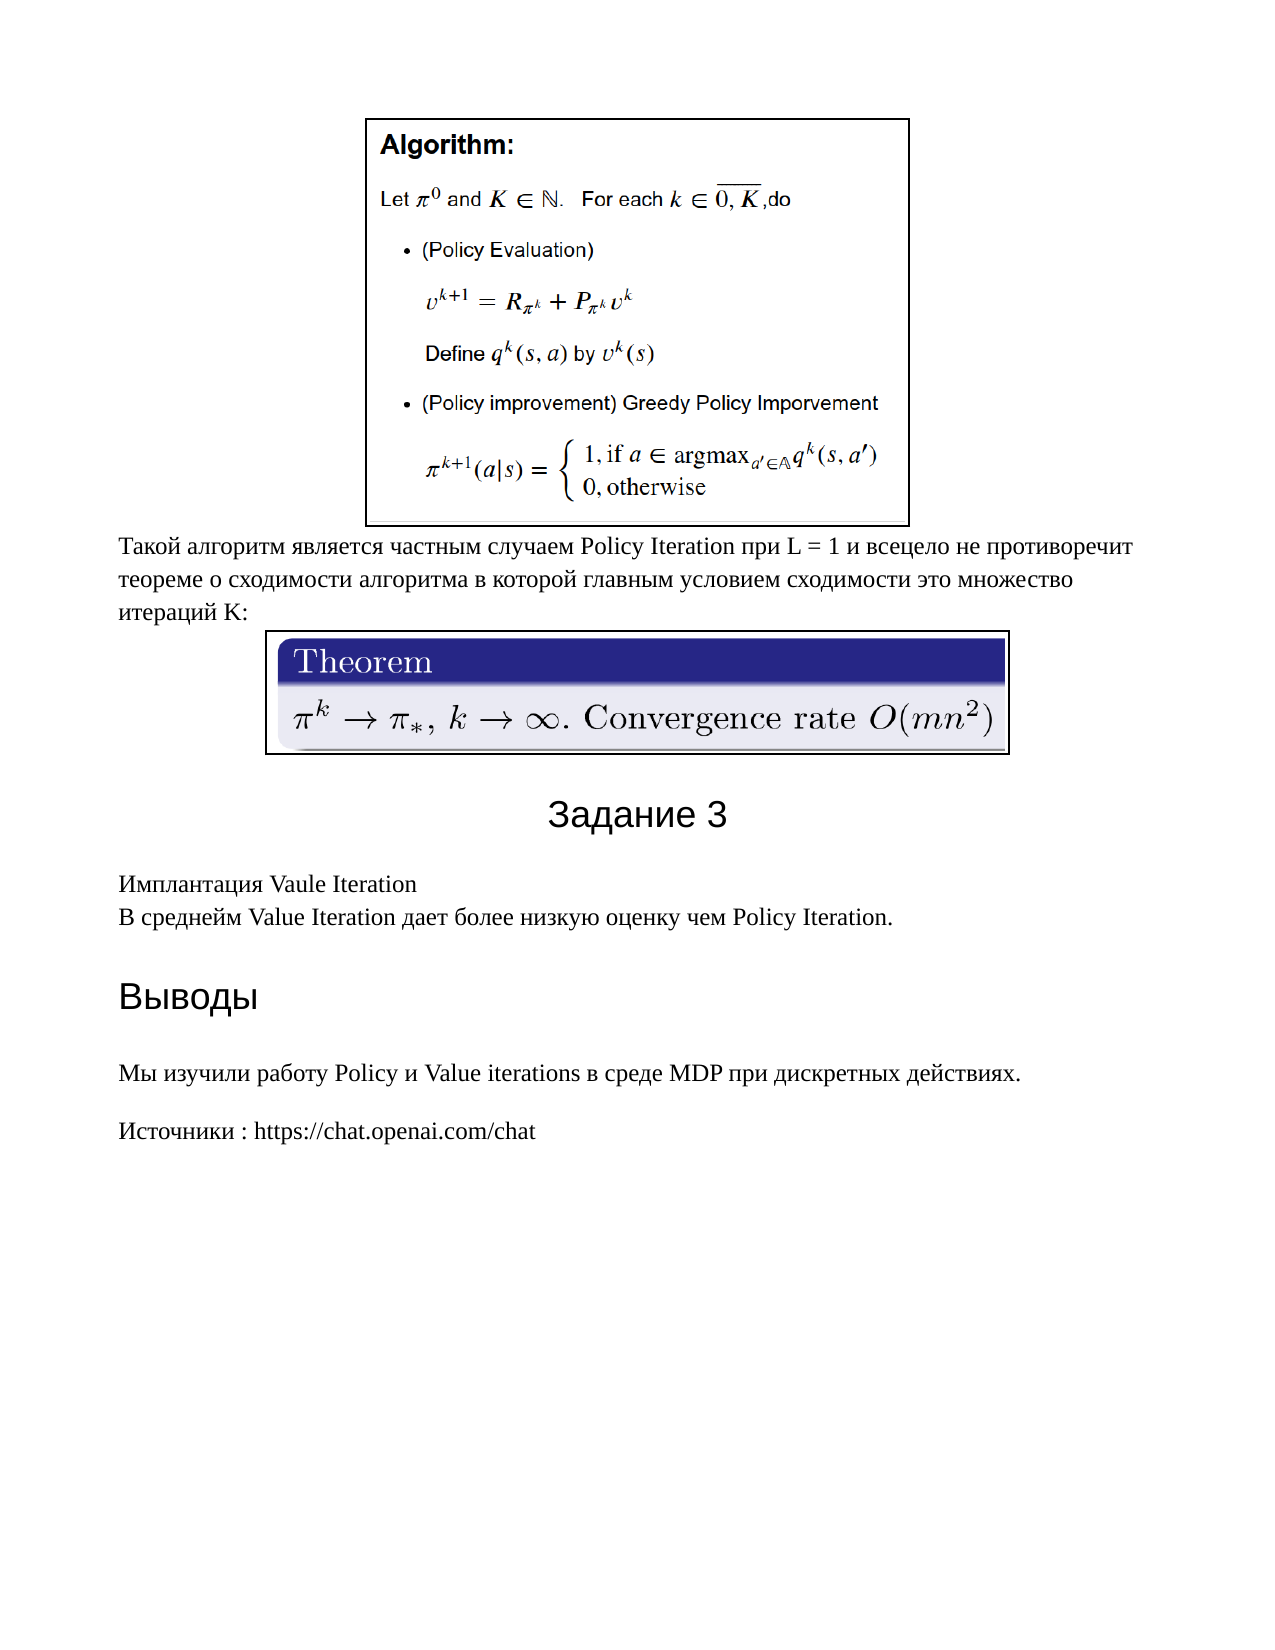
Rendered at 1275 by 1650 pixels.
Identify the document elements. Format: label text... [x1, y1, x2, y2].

text В среднейм Value Iteration дает более низкую оценку чем Policy Iteration. [118, 902, 1157, 931]
subtitle Выводы [118, 974, 1157, 1017]
text Мы изучили работу Policy и Value iterations в среде MDP при дискретных действиях. [118, 1058, 1157, 1087]
text Такой алгоритм является частным случаем Policy Iteration при L = 1 и всецело не противоречит теореме о сходимости алгоритма в которой главным условием сходимости это множество итераций K: [118, 118, 1157, 626]
subtitle Задание 3 [118, 793, 1157, 836]
picture [369, 123, 905, 522]
text Имплантация Vaule Iteration [118, 869, 1157, 898]
picture [270, 635, 1005, 751]
text Источники : https://chat.openai.com/chat [118, 1116, 1157, 1145]
